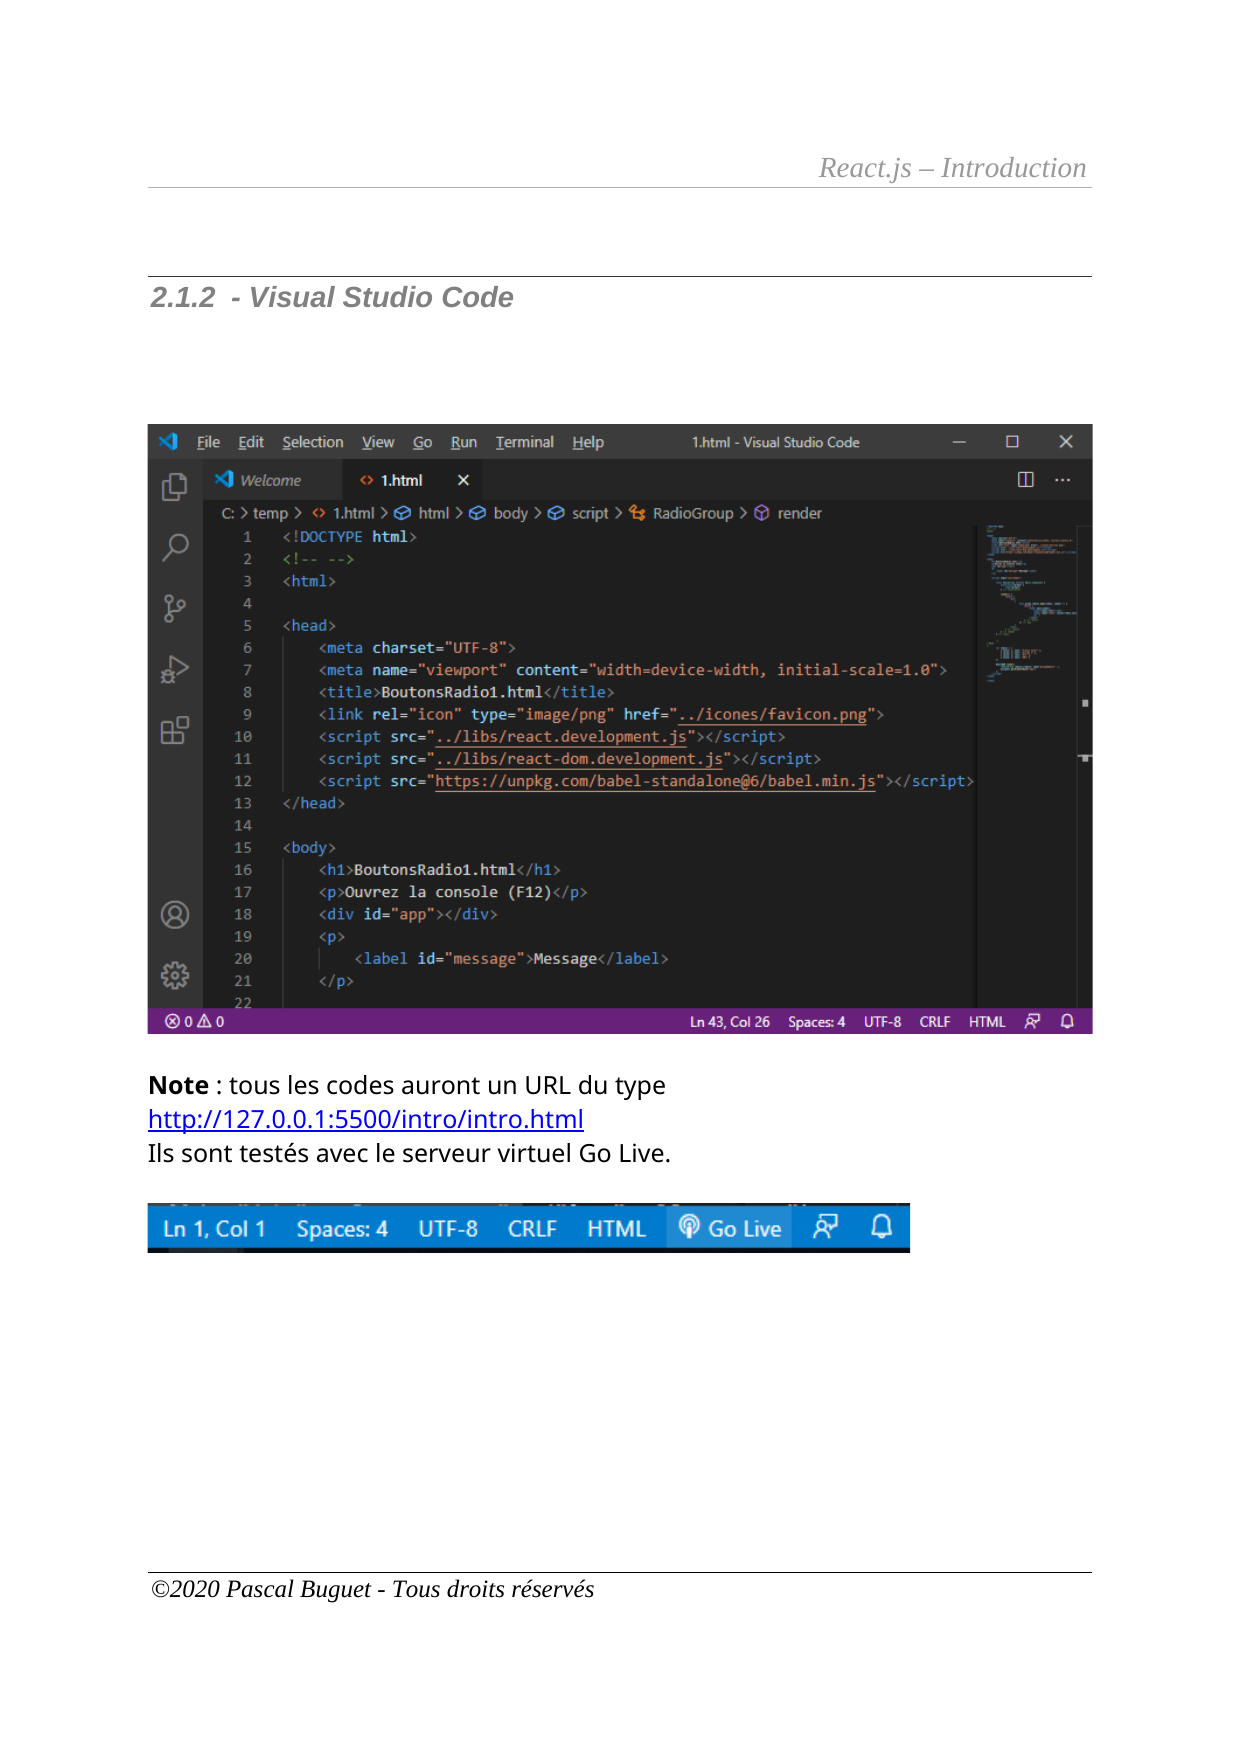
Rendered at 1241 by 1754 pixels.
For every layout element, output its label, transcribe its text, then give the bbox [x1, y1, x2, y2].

picture [147, 424, 1093, 1034]
picture [147, 1203, 911, 1253]
text Ils sont testés avec le serveur virtuel Go Live. [148, 1136, 1092, 1170]
subtitle - Visual Studio Code [148, 277, 1092, 316]
text Note : tous les codes auront un URL du type http://127.0.0.1:5500/intro/intro.html [148, 1067, 1092, 1136]
